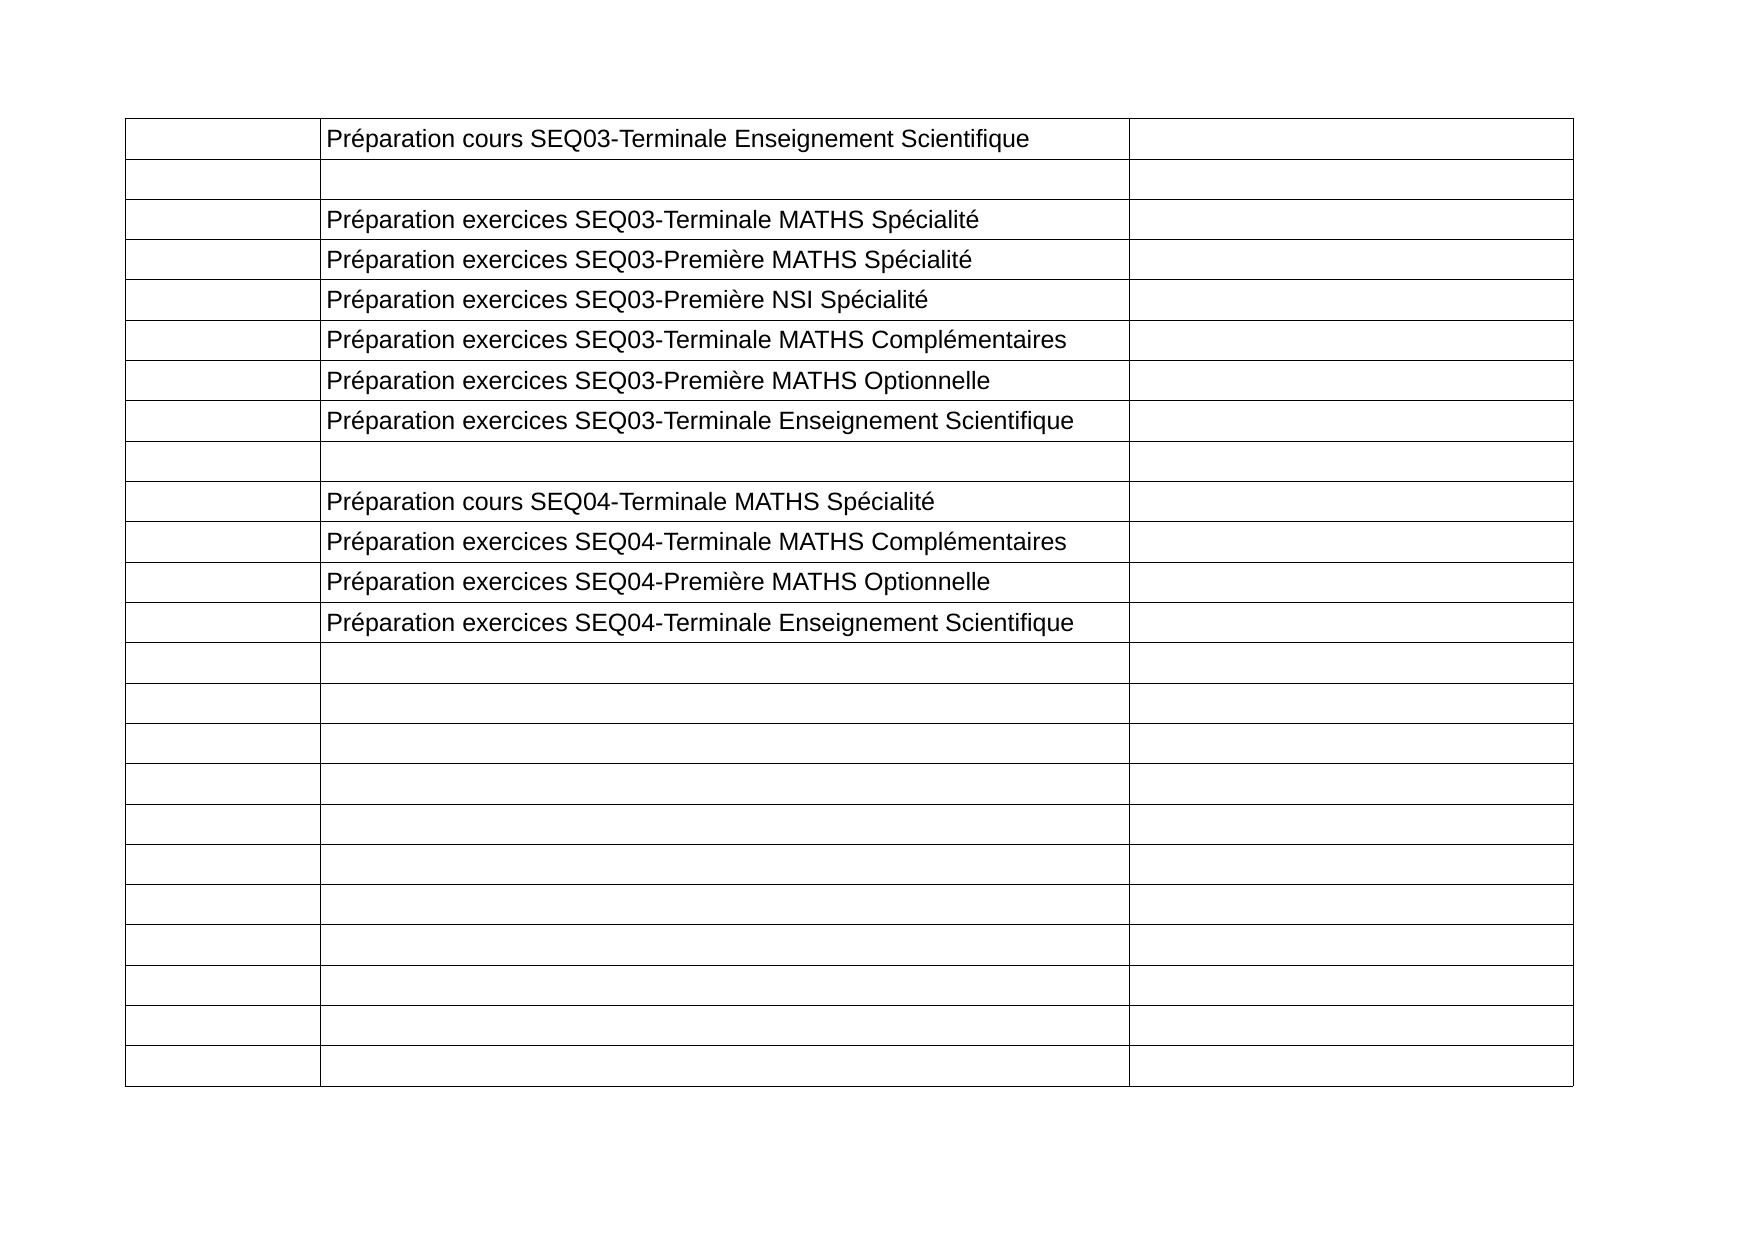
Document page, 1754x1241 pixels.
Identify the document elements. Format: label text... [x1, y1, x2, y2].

table_cell Préparation exercices SEQ04-Terminale MATHS Complémentaires [321, 522, 1129, 562]
table_cell [126, 805, 320, 844]
table_cell Préparation exercices SEQ03-Terminale MATHS Complémentaires [321, 321, 1129, 360]
table_cell [321, 684, 1129, 723]
table_cell [1130, 522, 1573, 562]
table_cell [321, 643, 1129, 682]
table_cell [321, 966, 1129, 1005]
table_cell [126, 361, 320, 400]
table_cell [1130, 845, 1573, 884]
table_cell [126, 603, 320, 642]
table_cell [321, 442, 1129, 481]
table_cell Préparation exercices SEQ03-Première MATHS Optionnelle [321, 361, 1129, 400]
table_cell [126, 643, 320, 682]
table_cell Préparation exercices SEQ03-Terminale MATHS Spécialité [321, 200, 1129, 239]
table_cell [1130, 603, 1573, 642]
table_cell [126, 563, 320, 602]
table_cell Préparation cours SEQ04-Terminale MATHS Spécialité [321, 482, 1129, 521]
table_cell [1130, 684, 1573, 723]
table_cell [1130, 442, 1573, 481]
table_cell [321, 845, 1129, 884]
table_cell [126, 966, 320, 1005]
table_cell [1130, 321, 1573, 360]
table_cell [126, 401, 320, 441]
table_cell [1130, 805, 1573, 844]
table_cell [1130, 240, 1573, 279]
table_cell [126, 280, 320, 320]
table_cell [321, 1046, 1129, 1086]
table_cell [126, 845, 320, 884]
table_cell Préparation exercices SEQ03-Première MATHS Spécialité [321, 240, 1129, 279]
table_cell [126, 522, 320, 562]
table_cell [126, 200, 320, 239]
table_cell [1130, 200, 1573, 239]
table_cell [1130, 563, 1573, 602]
table_cell [321, 160, 1129, 199]
table_cell [126, 764, 320, 803]
table_cell [321, 925, 1129, 965]
table_cell [126, 885, 320, 924]
table_cell [1130, 280, 1573, 320]
table_cell [1130, 1006, 1573, 1045]
table_cell [1130, 160, 1573, 199]
table_cell [1130, 966, 1573, 1005]
table_cell [1130, 401, 1573, 441]
table_cell [126, 321, 320, 360]
table_cell [321, 885, 1129, 924]
table_cell [126, 1046, 320, 1086]
table_cell Préparation exercices SEQ03-Première NSI Spécialité [321, 280, 1129, 320]
table_cell [1130, 724, 1573, 763]
table_cell Préparation cours SEQ03-Terminale Enseignement Scientifique [321, 119, 1129, 158]
table_cell [321, 805, 1129, 844]
table_cell [126, 119, 320, 158]
table_cell Préparation exercices SEQ03-Terminale Enseignement Scientifique [321, 401, 1129, 441]
table_cell [1130, 1046, 1573, 1086]
table_cell [126, 160, 320, 199]
table_cell Préparation exercices SEQ04-Première MATHS Optionnelle [321, 563, 1129, 602]
table_cell [1130, 925, 1573, 965]
table_cell [321, 764, 1129, 803]
table_cell [321, 1006, 1129, 1045]
table_cell [126, 1006, 320, 1045]
table_cell [1130, 361, 1573, 400]
table_cell [1130, 764, 1573, 803]
table_cell [126, 442, 320, 481]
table_cell [1130, 643, 1573, 682]
table_cell [321, 724, 1129, 763]
table_cell [1130, 119, 1573, 158]
table_cell [126, 240, 320, 279]
table_cell [126, 684, 320, 723]
table_cell Préparation exercices SEQ04-Terminale Enseignement Scientifique [321, 603, 1129, 642]
table_cell [126, 925, 320, 965]
table_cell [126, 482, 320, 521]
table_cell [126, 724, 320, 763]
table_cell [1130, 885, 1573, 924]
table_cell [1130, 482, 1573, 521]
